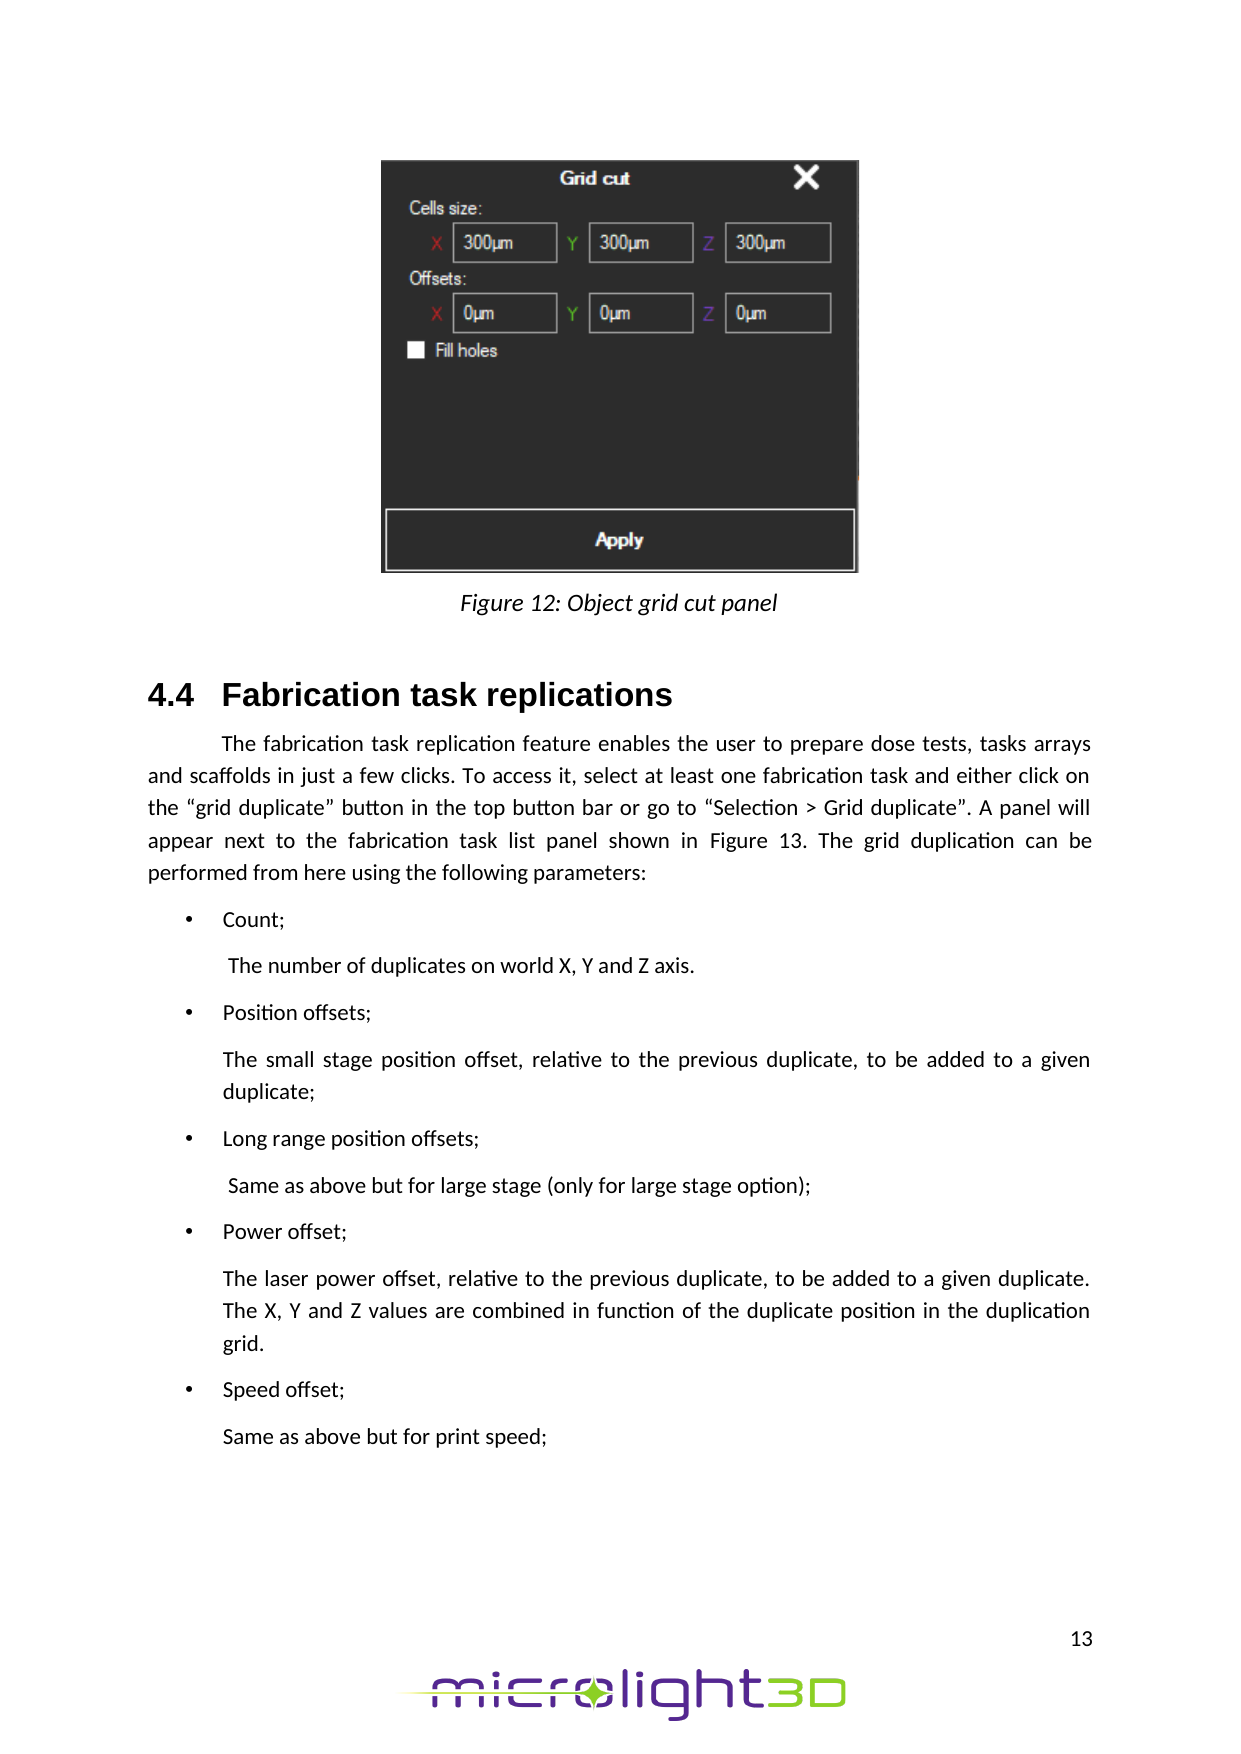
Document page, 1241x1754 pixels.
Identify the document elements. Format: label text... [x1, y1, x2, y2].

list Same as above but for large stage (only for large stage option); [185, 1171, 1093, 1199]
picture [394, 1669, 846, 1721]
list Position offsets; [185, 998, 1093, 1026]
list Same as above but for print speed; [185, 1422, 1093, 1450]
list The laser power offset, relative to the previous duplicate, to be added to a given duplicate. The X, Y and Z values are combined in function of the duplicate position in the duplication grid. [185, 1264, 1093, 1357]
list Long range position offsets; [185, 1124, 1093, 1152]
subtitle Fabrication task replications [148, 675, 1093, 714]
list Count; [185, 905, 1093, 933]
list Speed offset; [185, 1375, 1093, 1403]
picture [381, 160, 860, 573]
list The small stage position offset, relative to the previous duplicate, to be added to a given duplicate; [185, 1045, 1093, 1105]
list The number of duplicates on world X, Y and Z axis. [185, 951, 1093, 979]
list Power offset; [185, 1217, 1093, 1246]
text The fabrication task replication feature enables the user to prepare dose tests, tasks arrays and scaffolds in just a few clicks. To access it, select at least one fabrication task and either click on the “grid duplicate” button in the top button bar or go to “Selection > Grid duplicate”. A panel will appear next to the fabrication task list panel shown in Figure 13. The grid duplication can be performed from here using the following parameters: [148, 729, 1093, 886]
text Figure 12: Object grid cut panel [381, 573, 859, 618]
